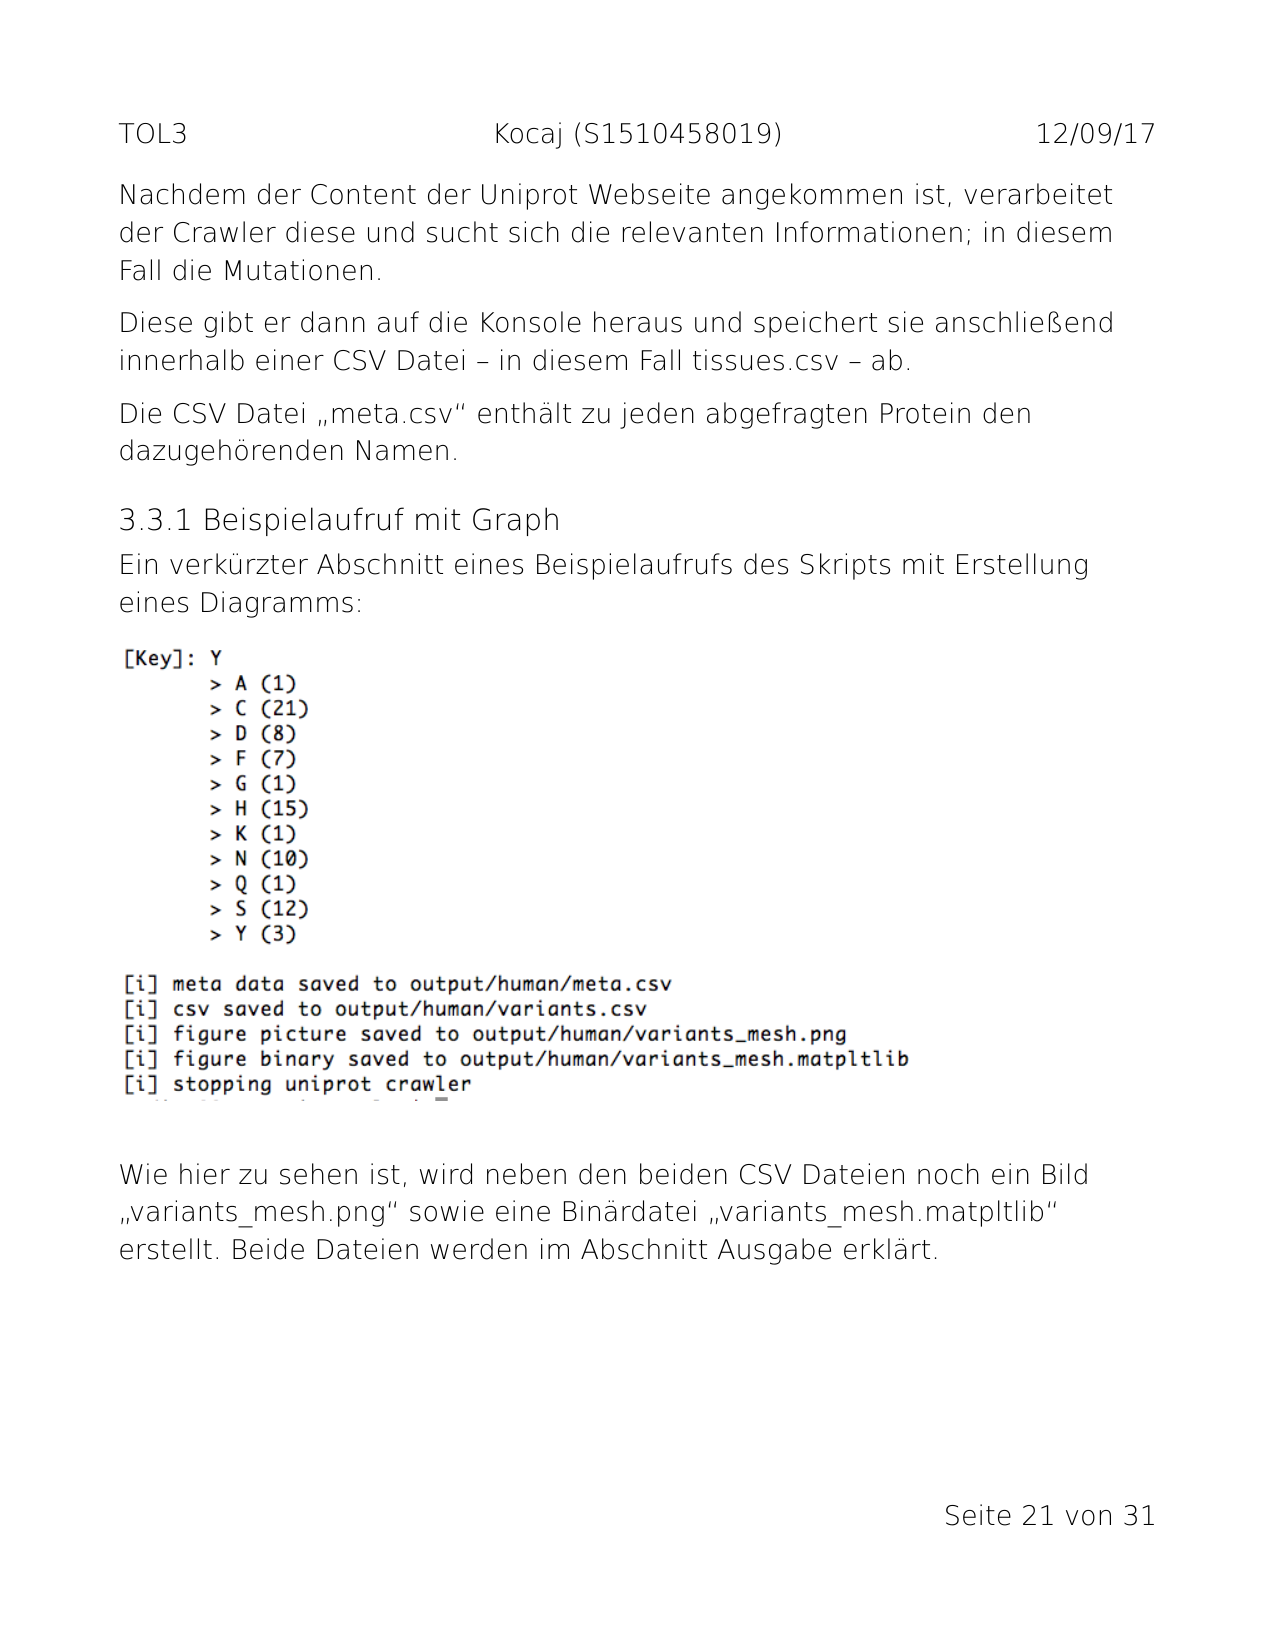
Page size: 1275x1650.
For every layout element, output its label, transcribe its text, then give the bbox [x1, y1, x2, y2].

text Nachdem der Content der Uniprot Webseite angekommen ist, verarbeitet der Crawler diese und sucht sich die relevanten Informationen; in diesem Fall die Mutationen. [118, 180, 1157, 287]
text Wie hier zu sehen ist, wird neben den beiden CSV Dateien noch ein Bild „variants_mesh.png“ sowie eine Binärdatei „variants_mesh.matpltlib“ erstellt. Beide Dateien werden im Abschnitt Ausgabe erklärt. [118, 1159, 1157, 1266]
text Die CSV Datei „meta.csv“ enthält zu jeden abgefragten Protein den dazugehörenden Namen. [118, 398, 1157, 467]
subtitle 3.3.1 Beispielaufruf mit Graph [118, 503, 1157, 537]
text Diese gibt er dann auf die Konsole heraus und speichert sie anschließend innerhalb einer CSV Datei – in diesem Fall tissues.csv – ab. [118, 308, 1157, 377]
text Ein verkürzter Abschnitt eines Beispielaufrufs des Skripts mit Erstellung eines Diagramms: [118, 549, 1157, 619]
picture [118, 639, 914, 1101]
